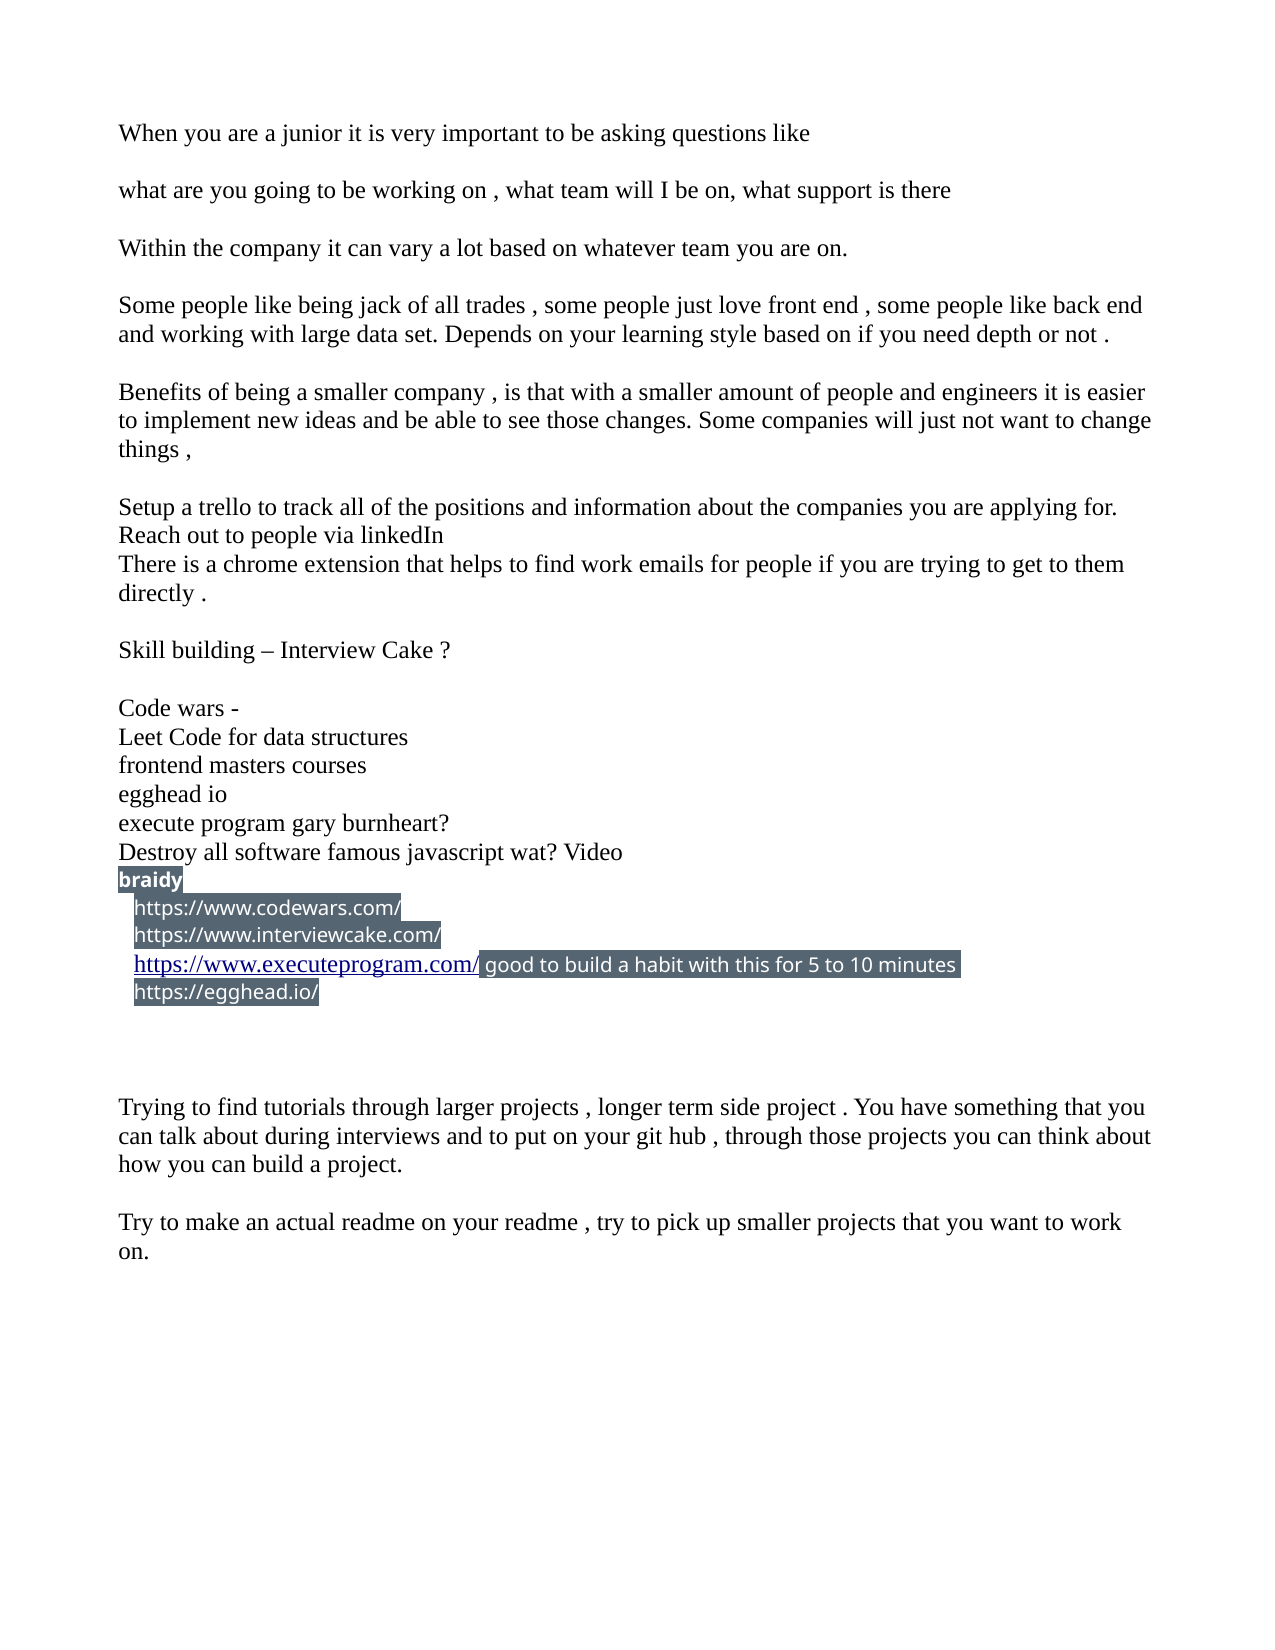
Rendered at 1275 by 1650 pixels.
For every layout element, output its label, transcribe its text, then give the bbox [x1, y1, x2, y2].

text braidy [118, 866, 1157, 893]
text execute program gary burnheart? [118, 808, 1157, 837]
text https://www.codewars.com/ [134, 893, 1141, 921]
text There is a chrome extension that helps to find work emails for people if you are trying to get to them directly . [118, 549, 1157, 607]
text Try to make an actual readme on your readme , try to pick up smaller projects that you want to work on. [118, 1207, 1157, 1264]
text Trying to find tutorials through larger projects , longer term side project . You have something that you can talk about during interviews and to put on your git hub , through those projects you can think about how you can build a project. [118, 1092, 1157, 1178]
text https://www.executeprogram.com/ good to build a habit with this for 5 to 10 minutes [134, 949, 1141, 978]
text Setup a trello to track all of the positions and information about the companies you are applying for. Reach out to people via linkedIn [118, 492, 1157, 549]
text Within the company it can vary a lot based on whatever team you are on. [118, 233, 1157, 262]
text Some people like being jack of all trades , some people just love front end , some people like back end and working with large data set. Depends on your learning style based on if you need depth or not . [118, 291, 1157, 348]
text frontend masters courses [118, 751, 1157, 779]
text Benefits of being a smaller company , is that with a smaller amount of people and engineers it is easier to implement new ideas and be able to see those changes. Some companies will just not want to change things , [118, 377, 1157, 463]
text https://www.interviewcake.com/ [134, 921, 1141, 949]
text egghead io [118, 779, 1157, 808]
text Leet Code for data structures [118, 722, 1157, 751]
text Skill building – Interview Cake ? [118, 636, 1157, 664]
text what are you going to be working on , what team will I be on, what support is there [118, 176, 1157, 204]
text When you are a junior it is very important to be asking questions like [118, 118, 1157, 147]
text https://egghead.io/ [134, 978, 1141, 1006]
text Destroy all software famous javascript wat? Video [118, 837, 1157, 866]
text Code wars - [118, 693, 1157, 722]
